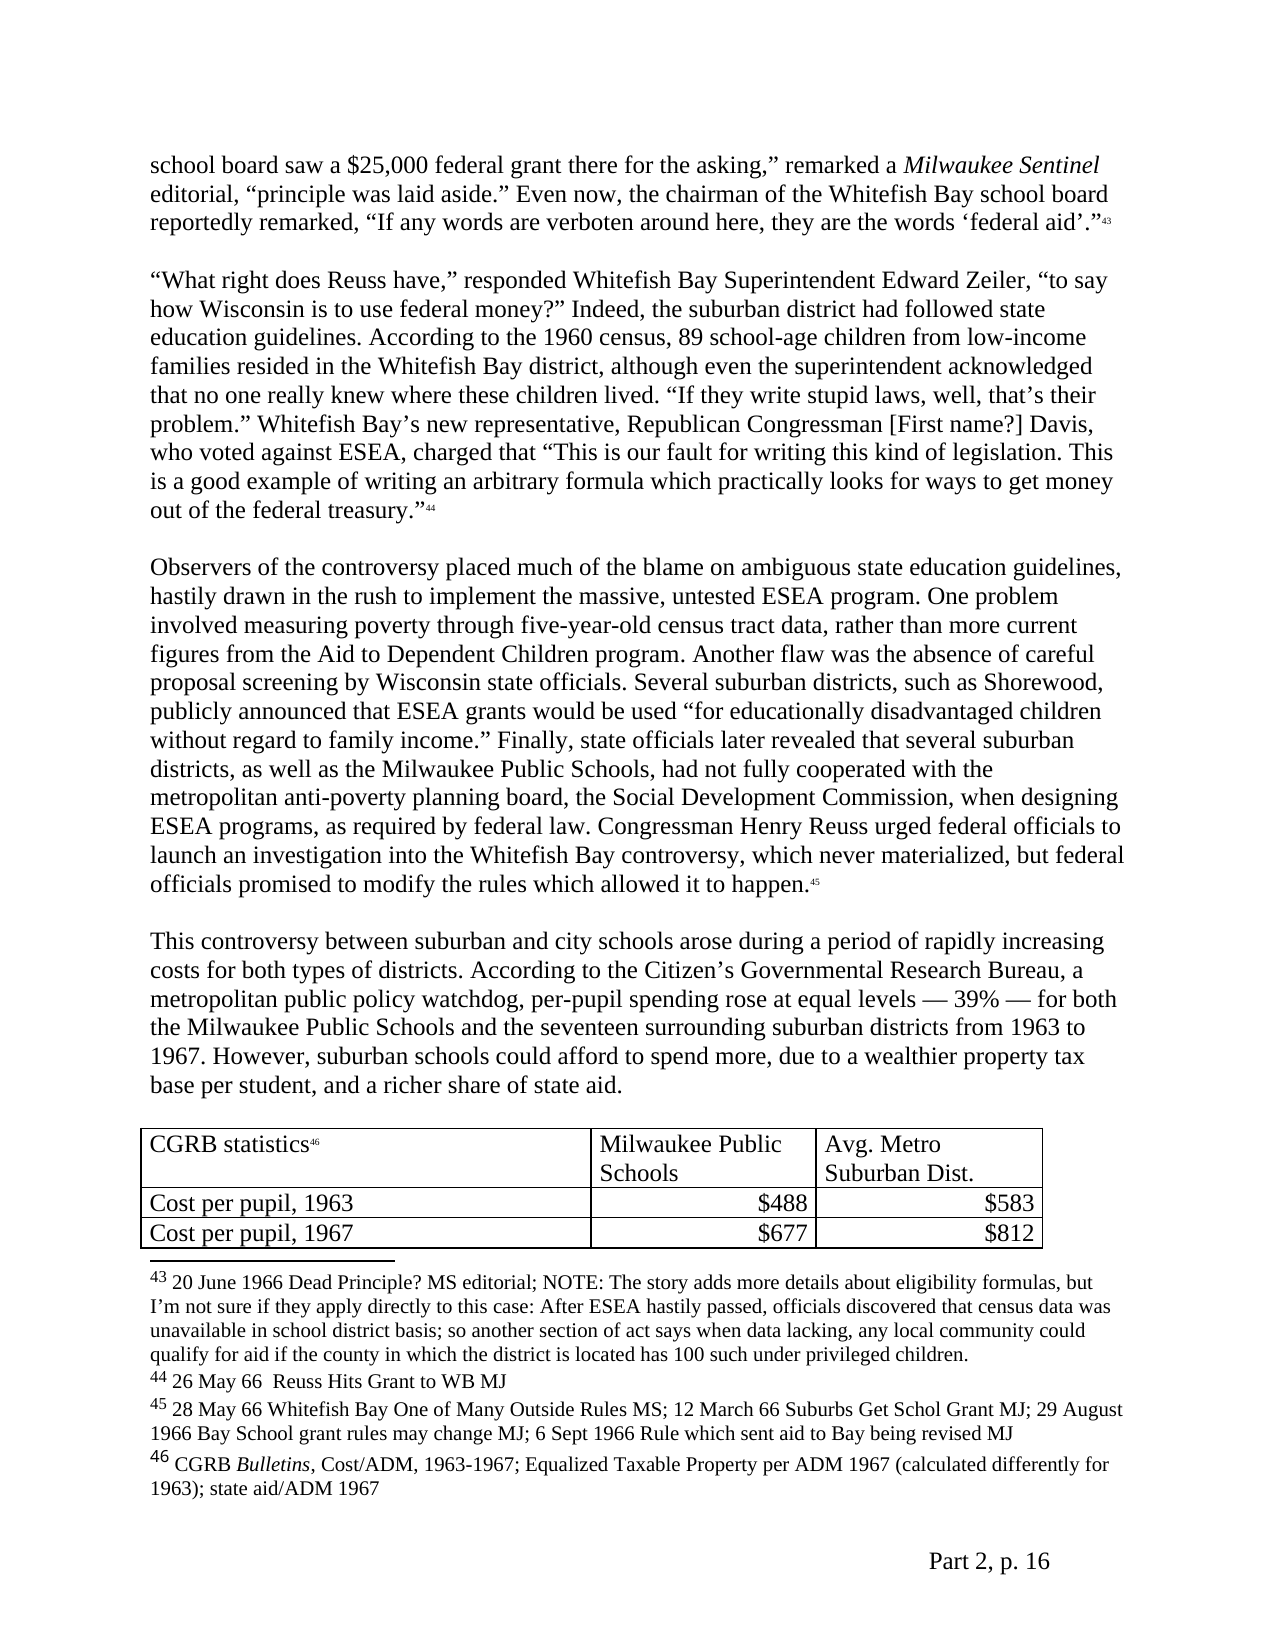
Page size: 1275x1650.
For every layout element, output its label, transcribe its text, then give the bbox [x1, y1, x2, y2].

table_cell Cost per pupil, 1967 [142, 1218, 590, 1247]
text school board saw a $25,000 federal grant there for the asking,” remarked a Milwaukee Sentinel editorial, “principle was laid aside.” Even now, the chairman of the Whitefish Bay school board reportedly remarked, “If any words are verboten around here, they are the words ‘federal aid’.” [150, 150, 1125, 236]
text 28 May 66 Whitefish Bay One of Many Outside Rules MS; 12 March 66 Suburbs Get Schol Grant MJ; 29 August 1966 Bay School grant rules may change MJ; 6 Sept 1966 Rule which sent aid to Bay being revised MJ [150, 1393, 1125, 1445]
table_cell $677 [592, 1218, 815, 1247]
table_cell $812 [817, 1218, 1042, 1247]
table_cell $583 [817, 1188, 1042, 1217]
table_header CGRB statistics [142, 1129, 590, 1187]
table_header Avg. Metro Suburban Dist. [817, 1129, 1042, 1187]
text 26 May 66 Reuss Hits Grant to WB MJ [150, 1366, 1125, 1393]
table_cell $488 [592, 1188, 815, 1217]
table_cell Cost per pupil, 1963 [142, 1188, 590, 1217]
table_header Milwaukee Public Schools [592, 1129, 815, 1187]
text Observers of the controversy placed much of the blame on ambiguous state education guidelines, hastily drawn in the rush to implement the massive, untested ESEA program. One problem involved measuring poverty through five-year-old census tract data, rather than more current figures from the Aid to Dependent Children program. Another flaw was the absence of careful proposal screening by Wisconsin state officials. Several suburban districts, such as Shorewood, publicly announced that ESEA grants would be used “for educationally disadvantaged children without regard to family income.” Finally, state officials later revealed that several suburban districts, as well as the Milwaukee Public Schools, had not fully cooperated with the metropolitan anti-poverty planning board, the Social Development Commission, when designing ESEA programs, as required by federal law. Congressman Henry Reuss urged federal officials to launch an investigation into the Whitefish Bay controversy, which never materialized, but federal officials promised to modify the rules which allowed it to happen. [150, 552, 1125, 897]
text “What right does Reuss have,” responded Whitefish Bay Superintendent Edward Zeiler, “to say how Wisconsin is to use federal money?” Indeed, the suburban district had followed state education guidelines. According to the 1960 census, 89 school-age children from low-income families resided in the Whitefish Bay district, although even the superintendent acknowledged that no one really knew where these children lived. “If they write stupid laws, well, that’s their problem.” Whitefish Bay’s new representative, Republican Congressman [First name?] Davis, who voted against ESEA, charged that “This is our fault for writing this kind of legislation. This is a good example of writing an arbitrary formula which practically looks for ways to get money out of the federal treasury.” [150, 265, 1125, 524]
text This controversy between suburban and city schools arose during a period of rapidly increasing costs for both types of districts. According to the Citizen’s Governmental Research Bureau, a metropolitan public policy watchdog, per-pupil spending rose at equal levels — 39% — for both the Milwaukee Public Schools and the seventeen surrounding suburban districts from 1963 to 1967. However, suburban schools could afford to spend more, due to a wealthier property tax base per student, and a richer share of state aid. [150, 926, 1125, 1099]
text 20 June 1966 Dead Principle? MS editorial; NOTE: The story adds more details about eligibility formulas, but I’m not sure if they apply directly to this case: After ESEA hastily passed, officials discovered that census data was unavailable in school district basis; so another section of act says when data lacking, any local community could qualify for aid if the county in which the district is located has 100 such under privileged children. [150, 1267, 1125, 1366]
